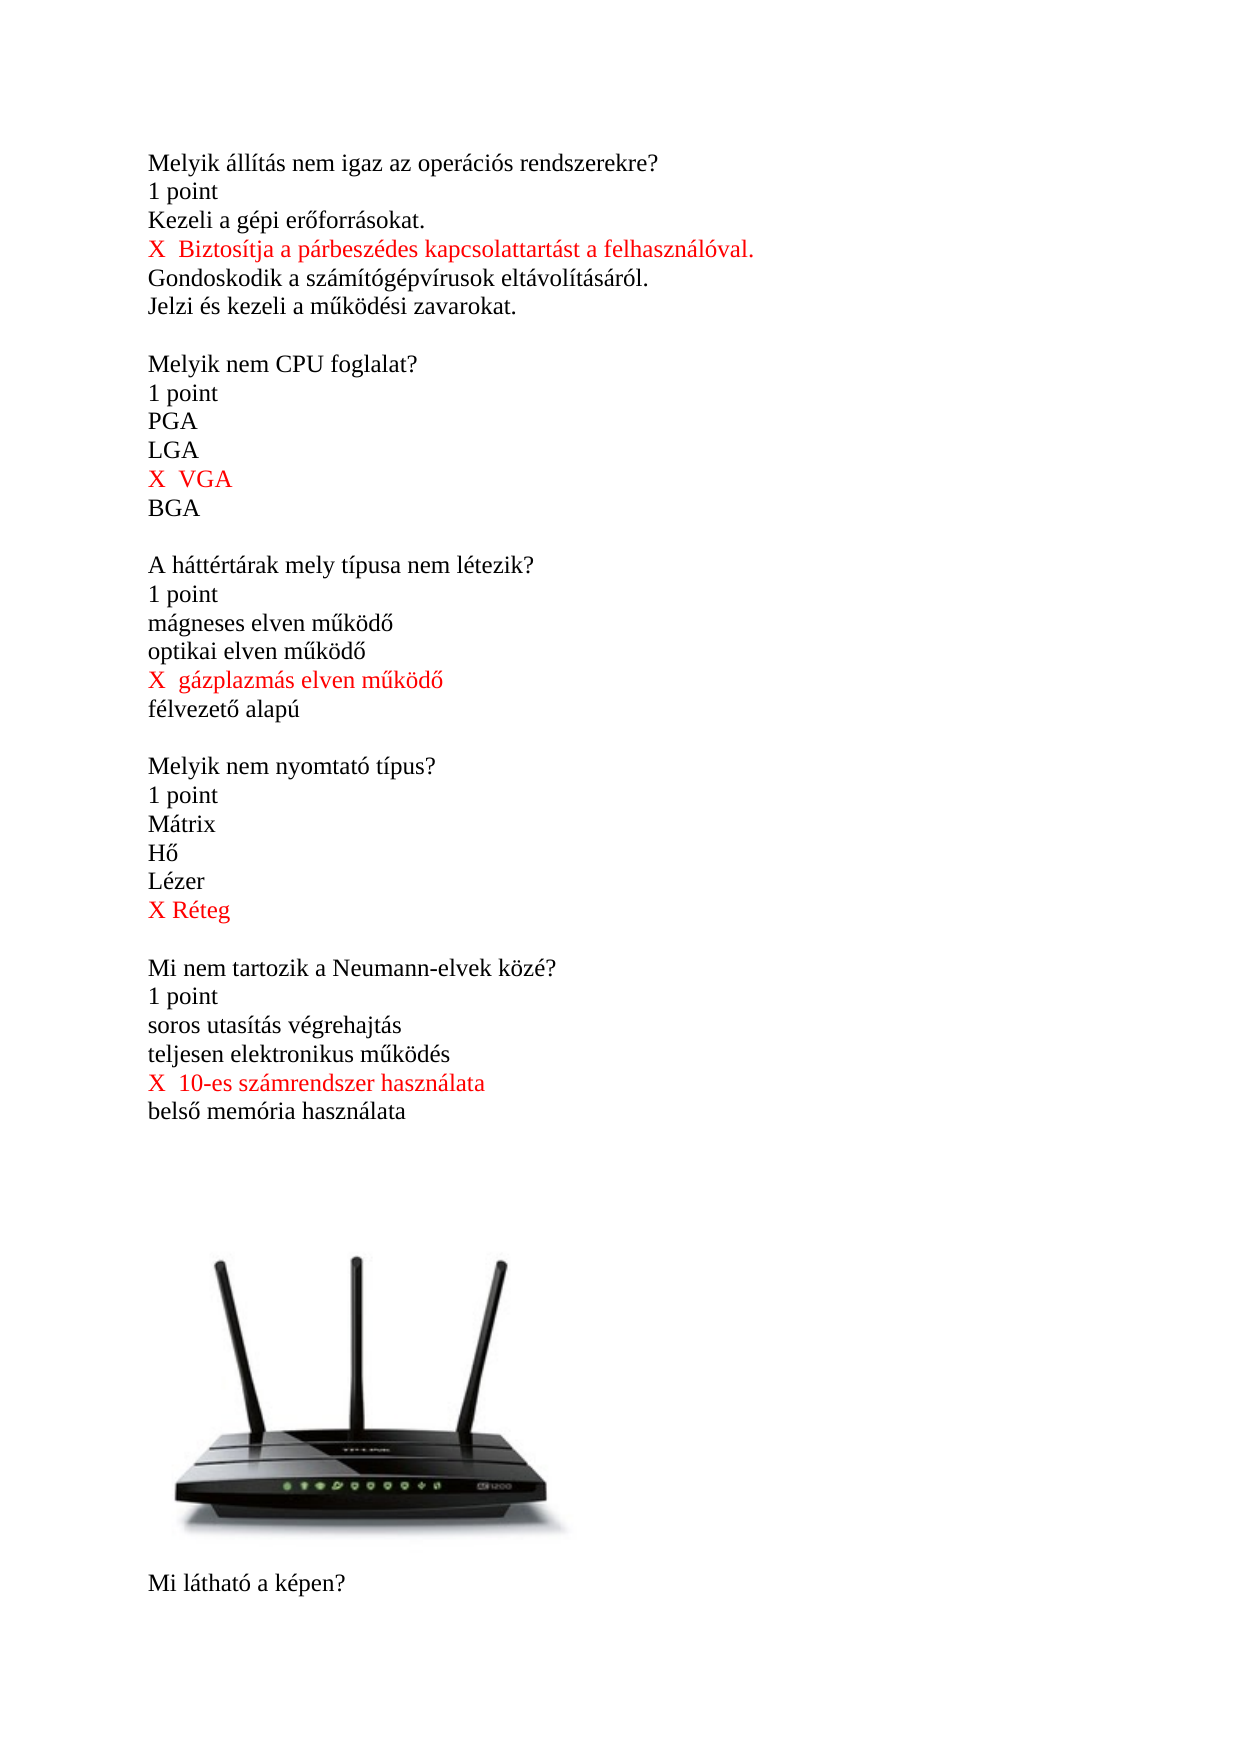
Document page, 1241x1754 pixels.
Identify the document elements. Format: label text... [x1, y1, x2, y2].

text PGA [148, 406, 1093, 435]
text Mi nem tartozik a Neumann-elvek közé? [148, 953, 1093, 981]
text optikai elven működő [148, 636, 1093, 665]
text 1 point [148, 981, 1093, 1010]
text Kezeli a gépi erőforrásokat. [148, 205, 1093, 234]
text Hő [148, 838, 1093, 866]
text belső memória használata [148, 1096, 1093, 1125]
text Jelzi és kezeli a működési zavarokat. [148, 291, 1093, 320]
text Mátrix [148, 809, 1093, 838]
text mágneses elven működő [148, 608, 1093, 636]
text Melyik nem nyomtató típus? [148, 751, 1093, 780]
text 1 point [148, 780, 1093, 809]
text X Biztosítja a párbeszédes kapcsolattartást a felhasználóval. [148, 234, 1093, 263]
text X gázplazmás elven működő [148, 665, 1093, 694]
text Melyik állítás nem igaz az operációs rendszerekre? [148, 148, 1093, 176]
text Melyik nem CPU foglalat? [148, 349, 1093, 378]
text X VGA [148, 464, 1093, 493]
text 1 point [148, 176, 1093, 205]
text A háttértárak mely típusa nem létezik? [148, 550, 1093, 579]
text Gondoskodik a számítógépvírusok eltávolításáról. [148, 263, 1093, 291]
text X 10-es számrendszer használata [148, 1068, 1093, 1096]
text 1 point [148, 378, 1093, 406]
text 1 point [148, 579, 1093, 608]
text LGA [148, 435, 1093, 464]
text BGA [148, 493, 1093, 521]
text teljesen elektronikus működés [148, 1039, 1093, 1068]
text Lézer [148, 866, 1093, 895]
text félvezető alapú [148, 694, 1093, 723]
text soros utasítás végrehajtás [148, 1010, 1093, 1039]
text Mi látható a képen? [148, 1568, 1093, 1597]
text X Réteg [148, 895, 1093, 924]
